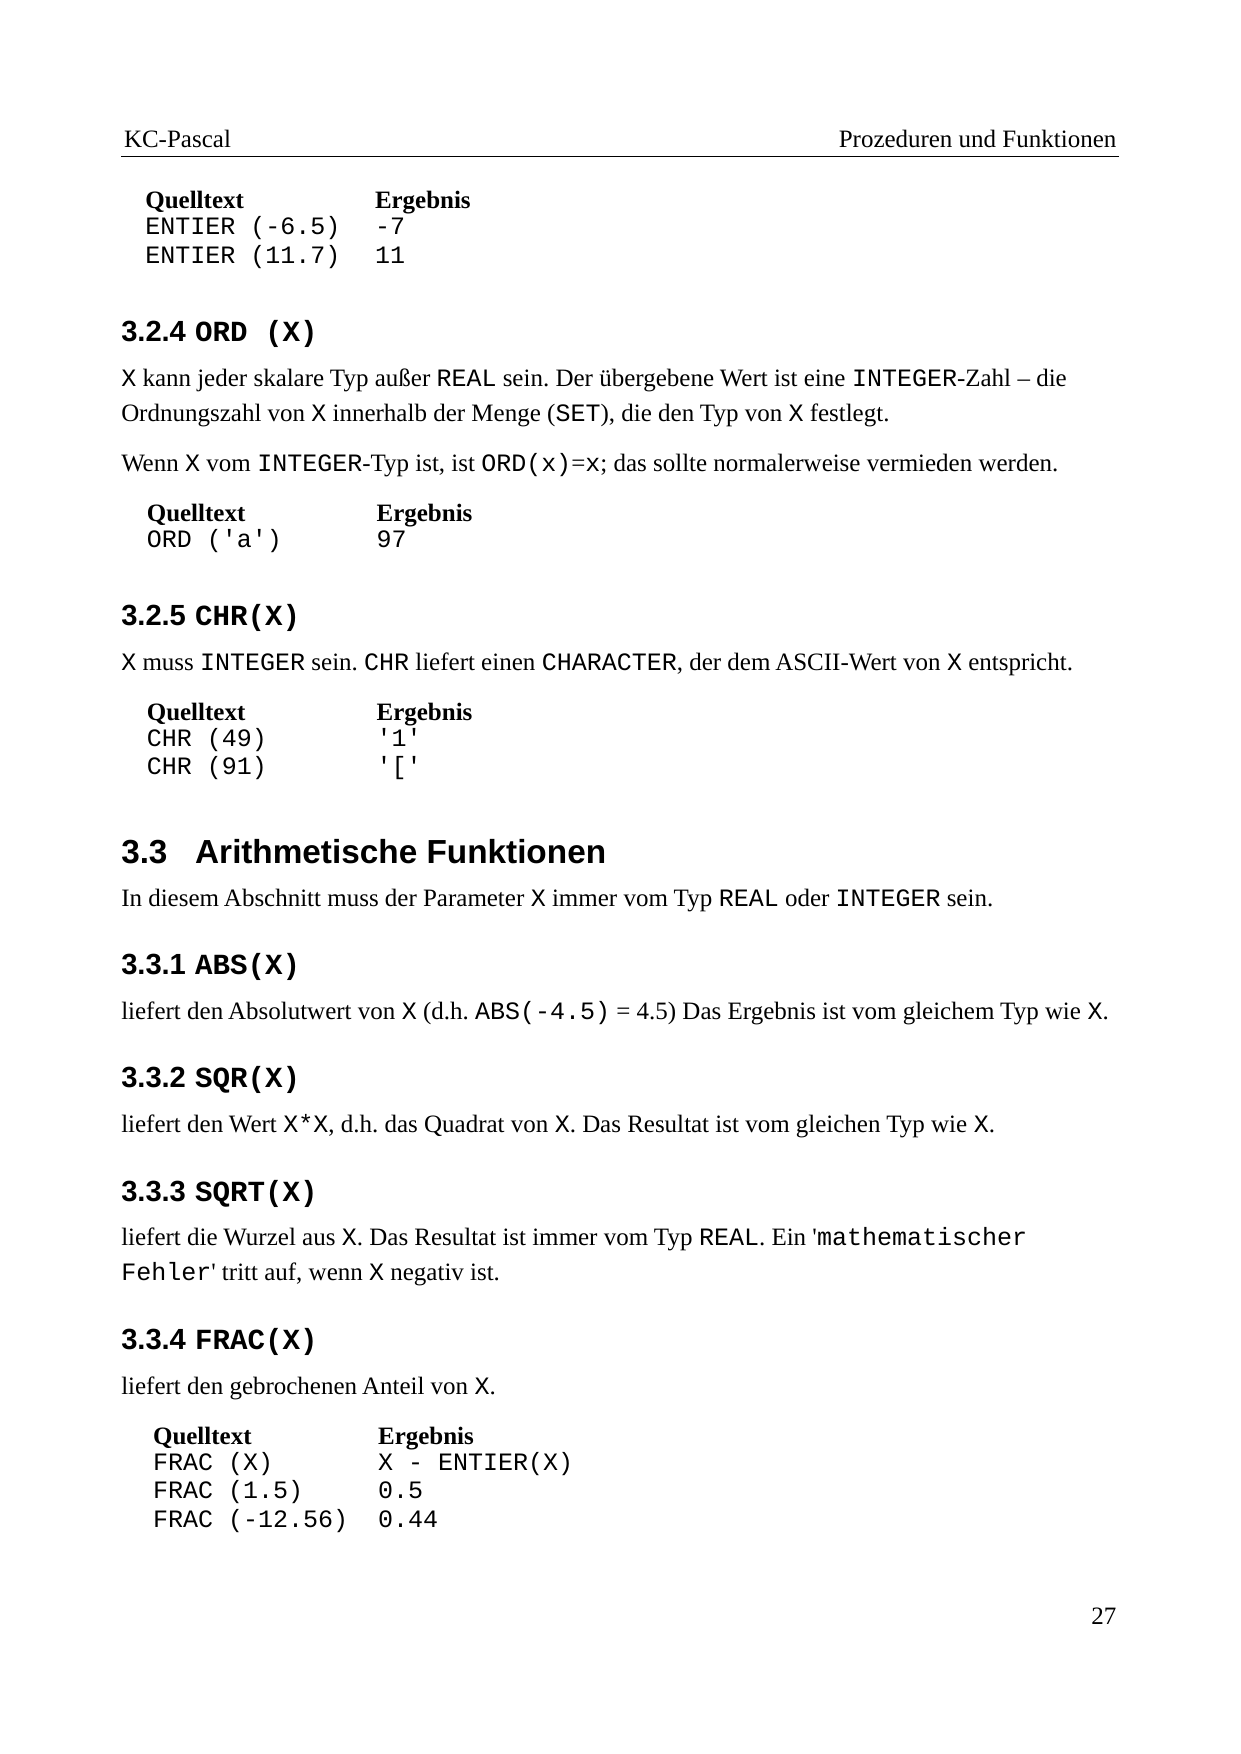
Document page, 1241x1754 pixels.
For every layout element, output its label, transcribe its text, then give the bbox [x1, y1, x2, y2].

text X muss INTEGER sein. CHR liefert einen CHARACTER, der dem ASCII-Wert von X entspricht. [121, 647, 1119, 678]
table_cell X - ENTIER(X) [378, 1450, 620, 1478]
table_header Quelltext [147, 498, 376, 526]
table_header Ergebnis [376, 498, 542, 526]
text liefert den Absolutwert von X (d.h. ABS(-4.5) = 4.5) Das Ergebnis ist vom gleichem Typ wie X. [121, 996, 1119, 1027]
table_cell ENTIER (11.7) [145, 242, 375, 271]
table_header Quelltext [153, 1421, 378, 1449]
subtitle ABS(X) [121, 947, 1119, 983]
table_cell 0.5 [378, 1478, 620, 1506]
table_cell CHR (49) [147, 726, 376, 754]
text liefert die Wurzel aus X. Das Resultat ist immer vom Typ REAL. Ein 'mathematischer Fehler' tritt auf, wenn X negativ ist. [121, 1222, 1119, 1288]
table_header Ergebnis [376, 697, 542, 726]
table_cell CHR (91) [147, 754, 376, 782]
table_header Ergebnis [375, 185, 540, 214]
table_cell -7 [375, 214, 540, 242]
table_header Ergebnis [378, 1421, 620, 1449]
table_cell 0.44 [378, 1506, 620, 1534]
table_cell ORD ('a') [147, 526, 376, 555]
table_cell FRAC (1.5) [153, 1478, 378, 1506]
subtitle SQR(X) [121, 1061, 1119, 1097]
table_cell '[' [376, 754, 542, 782]
text Wenn X vom INTEGER-Typ ist, ist ORD(x)=x; das sollte normalerweise vermieden werden. [121, 448, 1119, 478]
table_header Quelltext [145, 185, 375, 214]
text X kann jeder skalare Typ außer REAL sein. Der übergebene Wert ist eine INTEGER-Zahl – die Ordnungszahl von X innerhalb der Menge (SET), die den Typ von X festlegt. [121, 363, 1119, 428]
text liefert den gebrochenen Anteil von X. [121, 1371, 1119, 1402]
subtitle CHR(X) [121, 598, 1119, 634]
subtitle Arithmetische Funktionen [121, 832, 1119, 870]
table_cell ENTIER (-6.5) [145, 214, 375, 242]
table_cell FRAC (X) [153, 1450, 378, 1478]
subtitle SQRT(X) [121, 1174, 1119, 1210]
table_cell '1' [376, 726, 542, 754]
text In diesem Abschnitt muss der Parameter X immer vom Typ REAL oder INTEGER sein. [121, 883, 1119, 913]
table_cell FRAC (-12.56) [153, 1506, 378, 1534]
text liefert den Wert X*X, d.h. das Quadrat von X. Das Resultat ist vom gleichen Typ wie X. [121, 1109, 1119, 1140]
table_header Quelltext [147, 697, 376, 726]
table_cell 11 [375, 242, 540, 271]
table_cell 97 [376, 526, 542, 555]
subtitle ORD (X) [121, 314, 1119, 350]
subtitle FRAC(X) [121, 1322, 1119, 1358]
